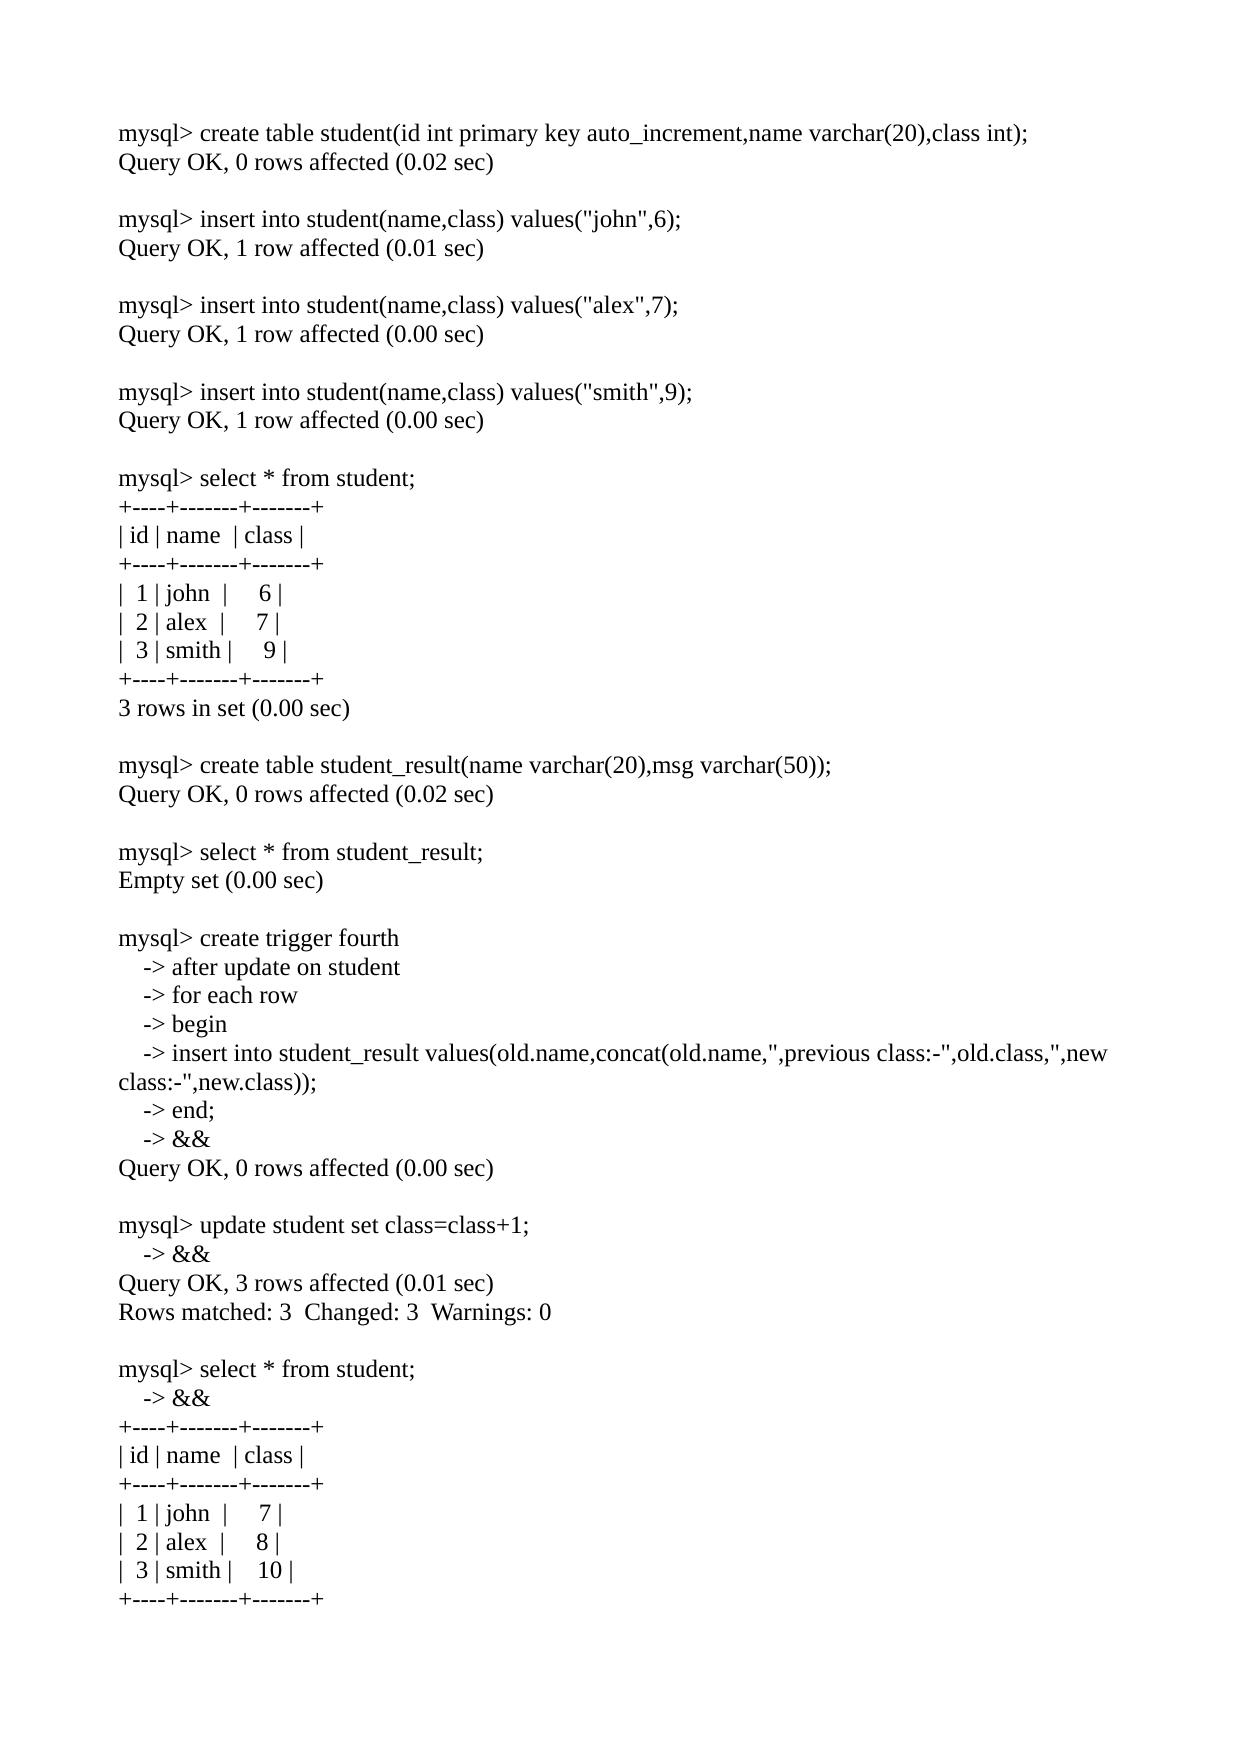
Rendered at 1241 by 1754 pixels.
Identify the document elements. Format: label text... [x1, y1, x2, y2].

text mysql> insert into student(name,class) values("john",6); [118, 204, 1122, 233]
text +----+-------+-------+ [118, 1412, 1122, 1441]
text -> && [118, 1124, 1122, 1153]
text Empty set (0.00 sec) [118, 866, 1122, 894]
text | 1 | john | 7 | [118, 1498, 1122, 1527]
text -> for each row [118, 981, 1122, 1009]
text -> after update on student [118, 952, 1122, 981]
text mysql> create table student(id int primary key auto_increment,name varchar(20),class int); [118, 118, 1122, 147]
text -> && [118, 1383, 1122, 1412]
text +----+-------+-------+ [118, 1584, 1122, 1613]
text mysql> create table student_result(name varchar(20),msg varchar(50)); [118, 751, 1122, 779]
text mysql> update student set class=class+1; [118, 1211, 1122, 1239]
text mysql> create trigger fourth [118, 923, 1122, 952]
text Query OK, 1 row affected (0.01 sec) [118, 233, 1122, 262]
text Query OK, 0 rows affected (0.02 sec) [118, 779, 1122, 808]
text mysql> select * from student_result; [118, 837, 1122, 866]
text | 2 | alex | 8 | [118, 1527, 1122, 1556]
text | id | name | class | [118, 1441, 1122, 1469]
text | 2 | alex | 7 | [118, 607, 1122, 636]
text mysql> insert into student(name,class) values("smith",9); [118, 377, 1122, 406]
text | 3 | smith | 9 | [118, 636, 1122, 664]
text | id | name | class | [118, 521, 1122, 549]
text mysql> select * from student; [118, 463, 1122, 492]
text Query OK, 1 row affected (0.00 sec) [118, 319, 1122, 348]
text -> insert into student_result values(old.name,concat(old.name,",previous class:-",old.class,",new class:-",new.class)); [118, 1038, 1122, 1096]
text -> end; [118, 1096, 1122, 1124]
text Rows matched: 3 Changed: 3 Warnings: 0 [118, 1297, 1122, 1326]
text mysql> select * from student; [118, 1354, 1122, 1383]
text +----+-------+-------+ [118, 1469, 1122, 1498]
text mysql> insert into student(name,class) values("alex",7); [118, 291, 1122, 319]
text +----+-------+-------+ [118, 549, 1122, 578]
text -> begin [118, 1009, 1122, 1038]
text Query OK, 1 row affected (0.00 sec) [118, 406, 1122, 434]
text | 3 | smith | 10 | [118, 1556, 1122, 1584]
text +----+-------+-------+ [118, 492, 1122, 521]
text Query OK, 3 rows affected (0.01 sec) [118, 1268, 1122, 1297]
text 3 rows in set (0.00 sec) [118, 693, 1122, 722]
text Query OK, 0 rows affected (0.00 sec) [118, 1153, 1122, 1182]
text Query OK, 0 rows affected (0.02 sec) [118, 147, 1122, 176]
text | 1 | john | 6 | [118, 578, 1122, 607]
text -> && [118, 1239, 1122, 1268]
text +----+-------+-------+ [118, 664, 1122, 693]
